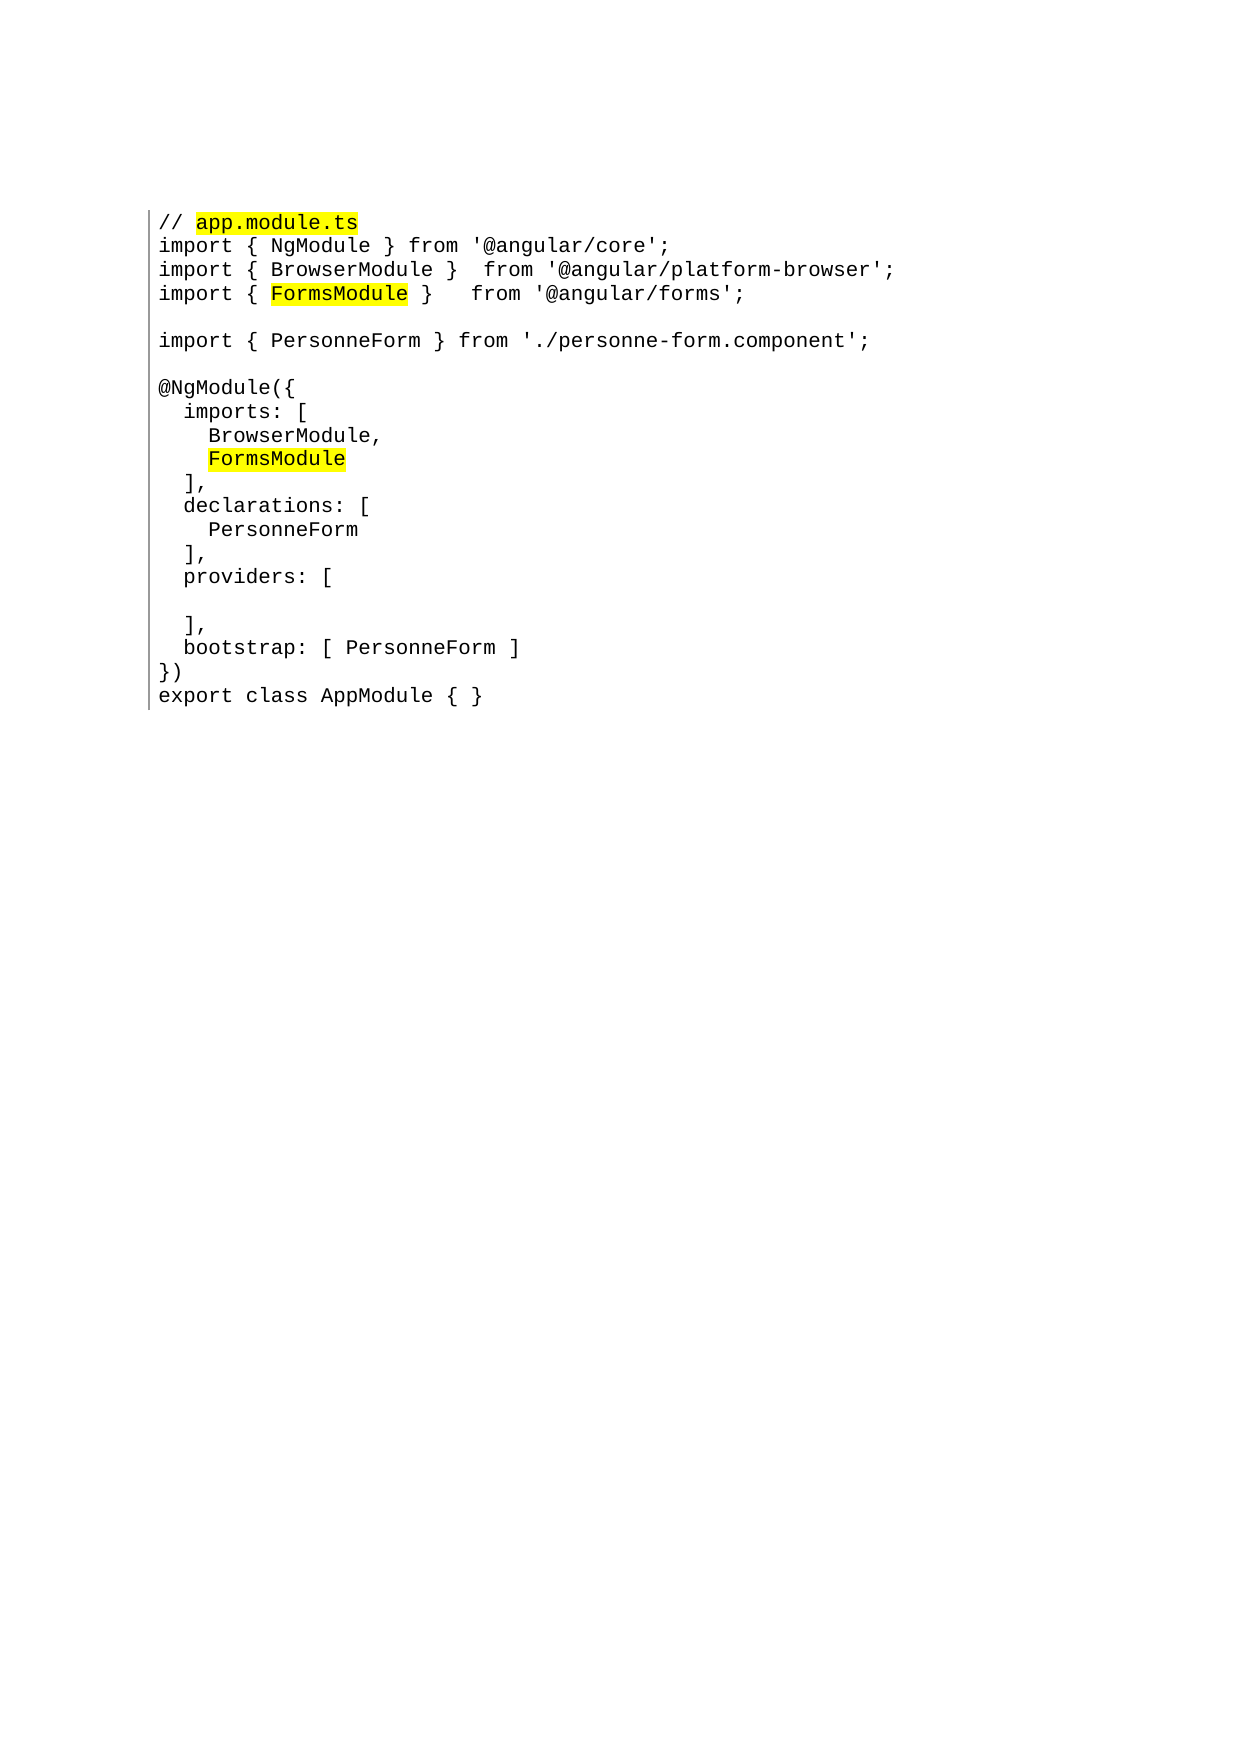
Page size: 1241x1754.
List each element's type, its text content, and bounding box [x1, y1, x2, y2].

text BrowserModule, [150, 424, 1092, 448]
text export class AppModule { } [150, 685, 1092, 710]
text declarations: [ [150, 496, 1092, 519]
text FormsModule [150, 448, 1092, 472]
text }) [150, 661, 1092, 685]
text PersonneForm [150, 519, 1092, 543]
text ], [150, 614, 1092, 637]
text ], [150, 472, 1092, 496]
text ], [150, 543, 1092, 566]
text bootstrap: [ PersonneForm ] [150, 637, 1092, 661]
text providers: [ [150, 566, 1092, 590]
text imports: [ [150, 401, 1092, 424]
text // app.module.ts [150, 210, 1092, 235]
text import { FormsModule } from '@angular/forms'; [150, 283, 1092, 306]
text import { PersonneForm } from './personne-form.component'; [150, 330, 1092, 354]
text @NgModule({ [150, 377, 1092, 401]
text import { NgModule } from '@angular/core'; [150, 235, 1092, 259]
text import { BrowserModule } from '@angular/platform-browser'; [150, 259, 1092, 283]
